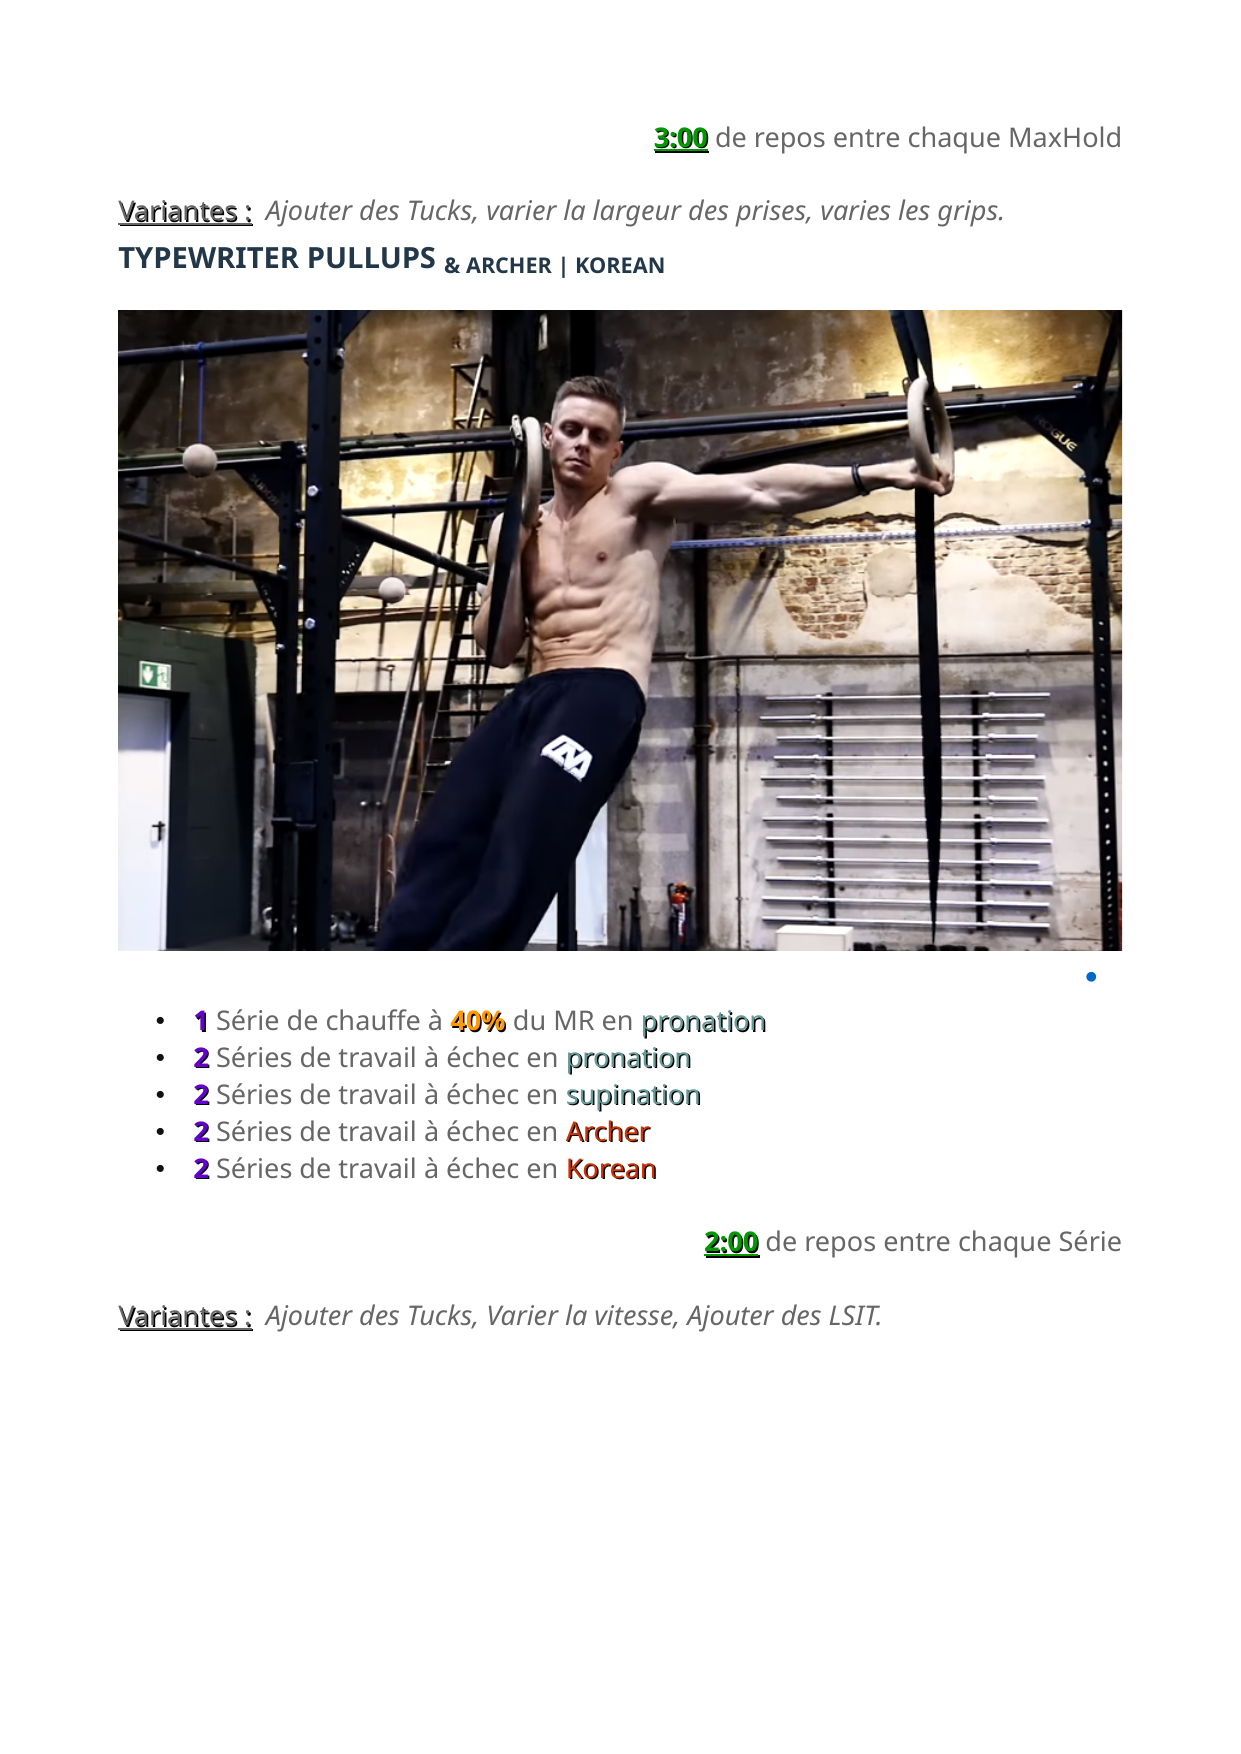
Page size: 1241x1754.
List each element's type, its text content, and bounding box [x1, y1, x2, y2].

list 1 Série de chauffe à 40% du MR en pronation [156, 1002, 1122, 1038]
text Variantes : Ajouter des Tucks, varier la largeur des prises, varies les grips. [118, 192, 1122, 229]
picture [118, 310, 1123, 951]
text 2:00 de repos entre chaque Série [118, 1223, 1122, 1260]
text 3:00 de repos entre chaque MaxHold [118, 118, 1122, 155]
list 2 Séries de travail à échec en pronation [156, 1038, 1122, 1075]
list 2 Séries de travail à échec en Archer [156, 1112, 1122, 1149]
list 2 Séries de travail à échec en Korean [156, 1149, 1122, 1186]
text TYPEWRITER PULLUPS & ARCHER | KOREAN [118, 229, 1122, 280]
text Variantes : Ajouter des Tucks, Varier la vitesse, Ajouter des LSIT. [118, 1297, 1122, 1333]
list 2 Séries de travail à échec en supination [156, 1075, 1122, 1112]
